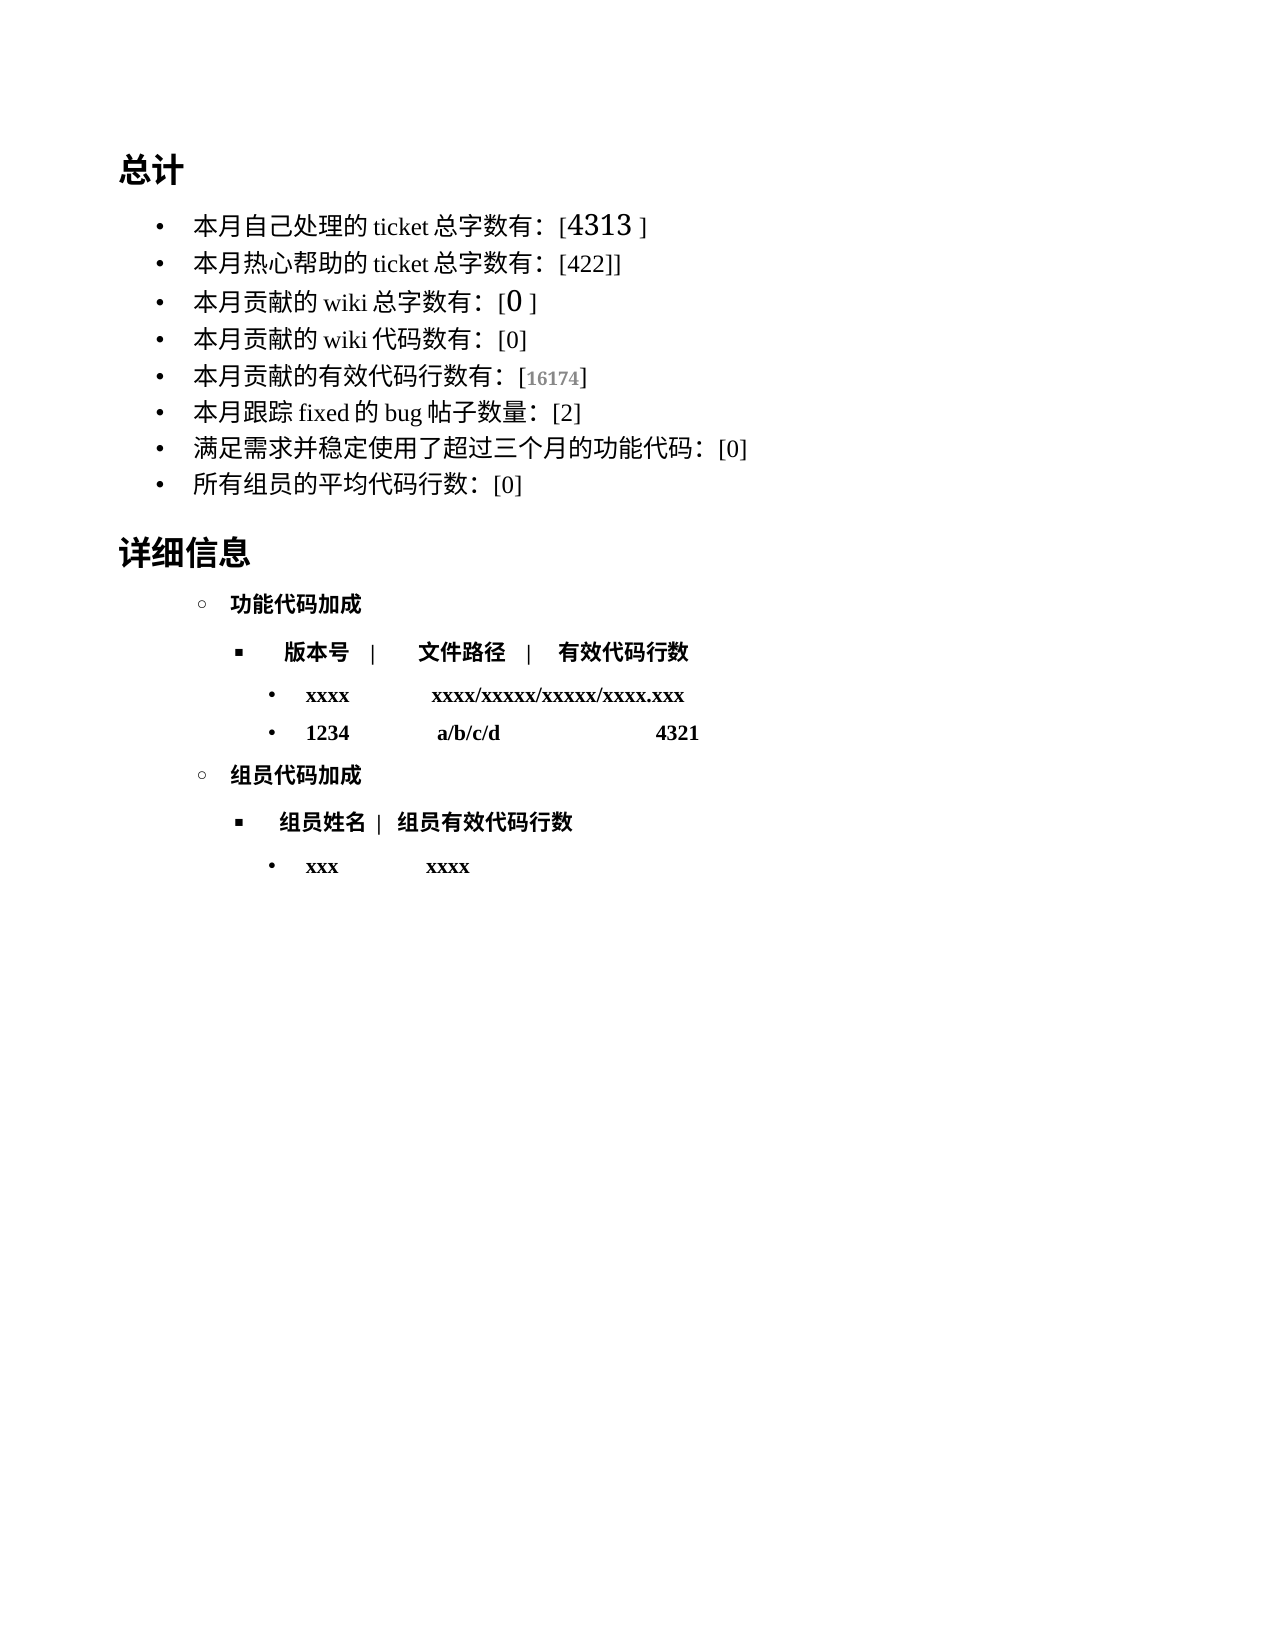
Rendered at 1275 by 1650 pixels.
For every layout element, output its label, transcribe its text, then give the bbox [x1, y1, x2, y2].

list 本月热心帮助的ticket总字数有：[422]] [156, 244, 1157, 280]
list 本月自己处理的ticket总字数有：[4313 ] [156, 204, 1157, 244]
list 本月贡献的wiki总字数有：[0 ] [156, 280, 1157, 320]
list 所有组员的平均代码行数：[0] [156, 465, 1157, 501]
list xxxx xxxx/xxxxx/xxxxx/xxxx.xxx [268, 682, 1157, 707]
list 满足需求并稳定使用了超过三个月的功能代码：[0] [156, 428, 1157, 465]
list 本月贡献的有效代码行数有：[16174] [156, 356, 1157, 392]
list 本月贡献的wiki代码数有：[0] [156, 320, 1157, 356]
list 组员姓名 | 组员有效代码行数 [231, 805, 1157, 837]
list 1234 a/b/c/d 4321 [268, 720, 1157, 745]
list 功能代码加成 [193, 587, 1157, 619]
subtitle 总计 [118, 143, 1157, 192]
list 版本号 | 文件路径 | 有效代码行数 [231, 634, 1157, 666]
subtitle 详细信息 [118, 526, 1157, 574]
list 组员代码加成 [193, 758, 1157, 789]
list xxx xxxx [268, 853, 1157, 878]
list 本月跟踪fixed的bug帖子数量：[2] [156, 392, 1157, 428]
